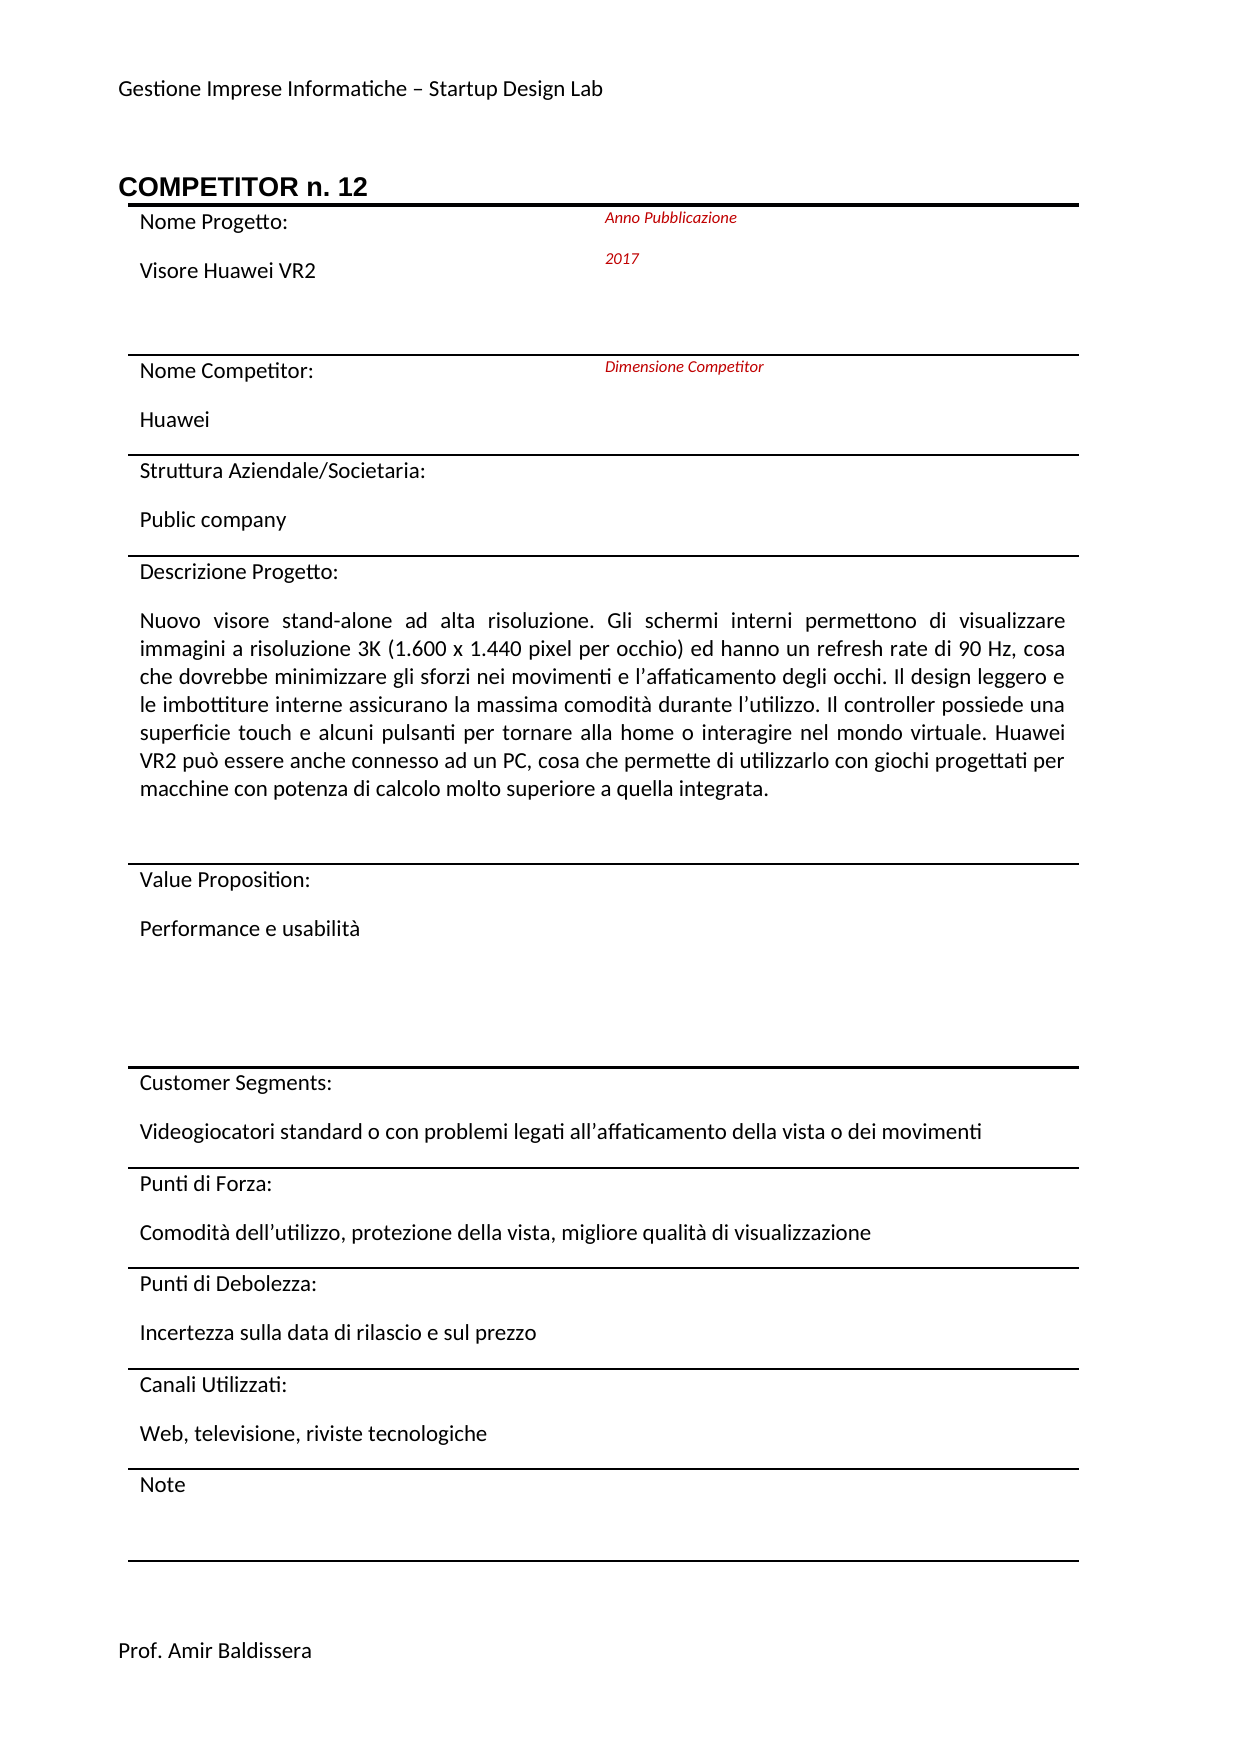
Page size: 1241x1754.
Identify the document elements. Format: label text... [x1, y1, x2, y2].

subtitle COMPETITOR n. 12 [118, 171, 1122, 203]
table_cell Dimensione Competitor [594, 356, 1078, 454]
table_cell Punti di Forza: Comodità dell’utilizzo, protezione della vista, migliore qualità di visualizzazione [128, 1169, 1078, 1267]
table_cell Canali Utilizzati: Web, televisione, riviste tecnologiche [128, 1370, 1078, 1468]
table_cell Note [128, 1470, 1078, 1559]
table_header Nome Progetto: Visore Huawei VR2 [128, 207, 593, 354]
table_cell Punti di Debolezza: Incertezza sulla data di rilascio e sul prezzo [128, 1269, 1078, 1368]
table_cell Nome Competitor: Huawei [128, 356, 593, 454]
table_cell Value Proposition: Performance e usabilità [128, 865, 1078, 1066]
table_header Anno Pubblicazione 2017 [594, 207, 1078, 354]
table_cell Struttura Aziendale/Societaria: Public company [128, 456, 1078, 555]
table_cell Descrizione Progetto: Nuovo visore stand-alone ad alta risoluzione. Gli schermi interni permettono di visualizzare immagini a risoluzione 3K (1.600 x 1.440 pixel per occhio) ed hanno un refresh rate di 90 Hz, cosa che dovrebbe minimizzare gli sforzi nei movimenti e l’affaticamento degli occhi. Il design leggero e le imbottiture interne assicurano la massima comodità durante l’utilizzo. Il controller possiede una superficie touch e alcuni pulsanti per tornare alla home o interagire nel mondo virtuale. Huawei VR2 può essere anche connesso ad un PC, cosa che permette di utilizzarlo con giochi progettati per macchine con potenza di calcolo molto superiore a quella integrata. [128, 557, 1078, 863]
table_cell Customer Segments: Videogiocatori standard o con problemi legati all’affaticamento della vista o dei movimenti [128, 1069, 1078, 1167]
